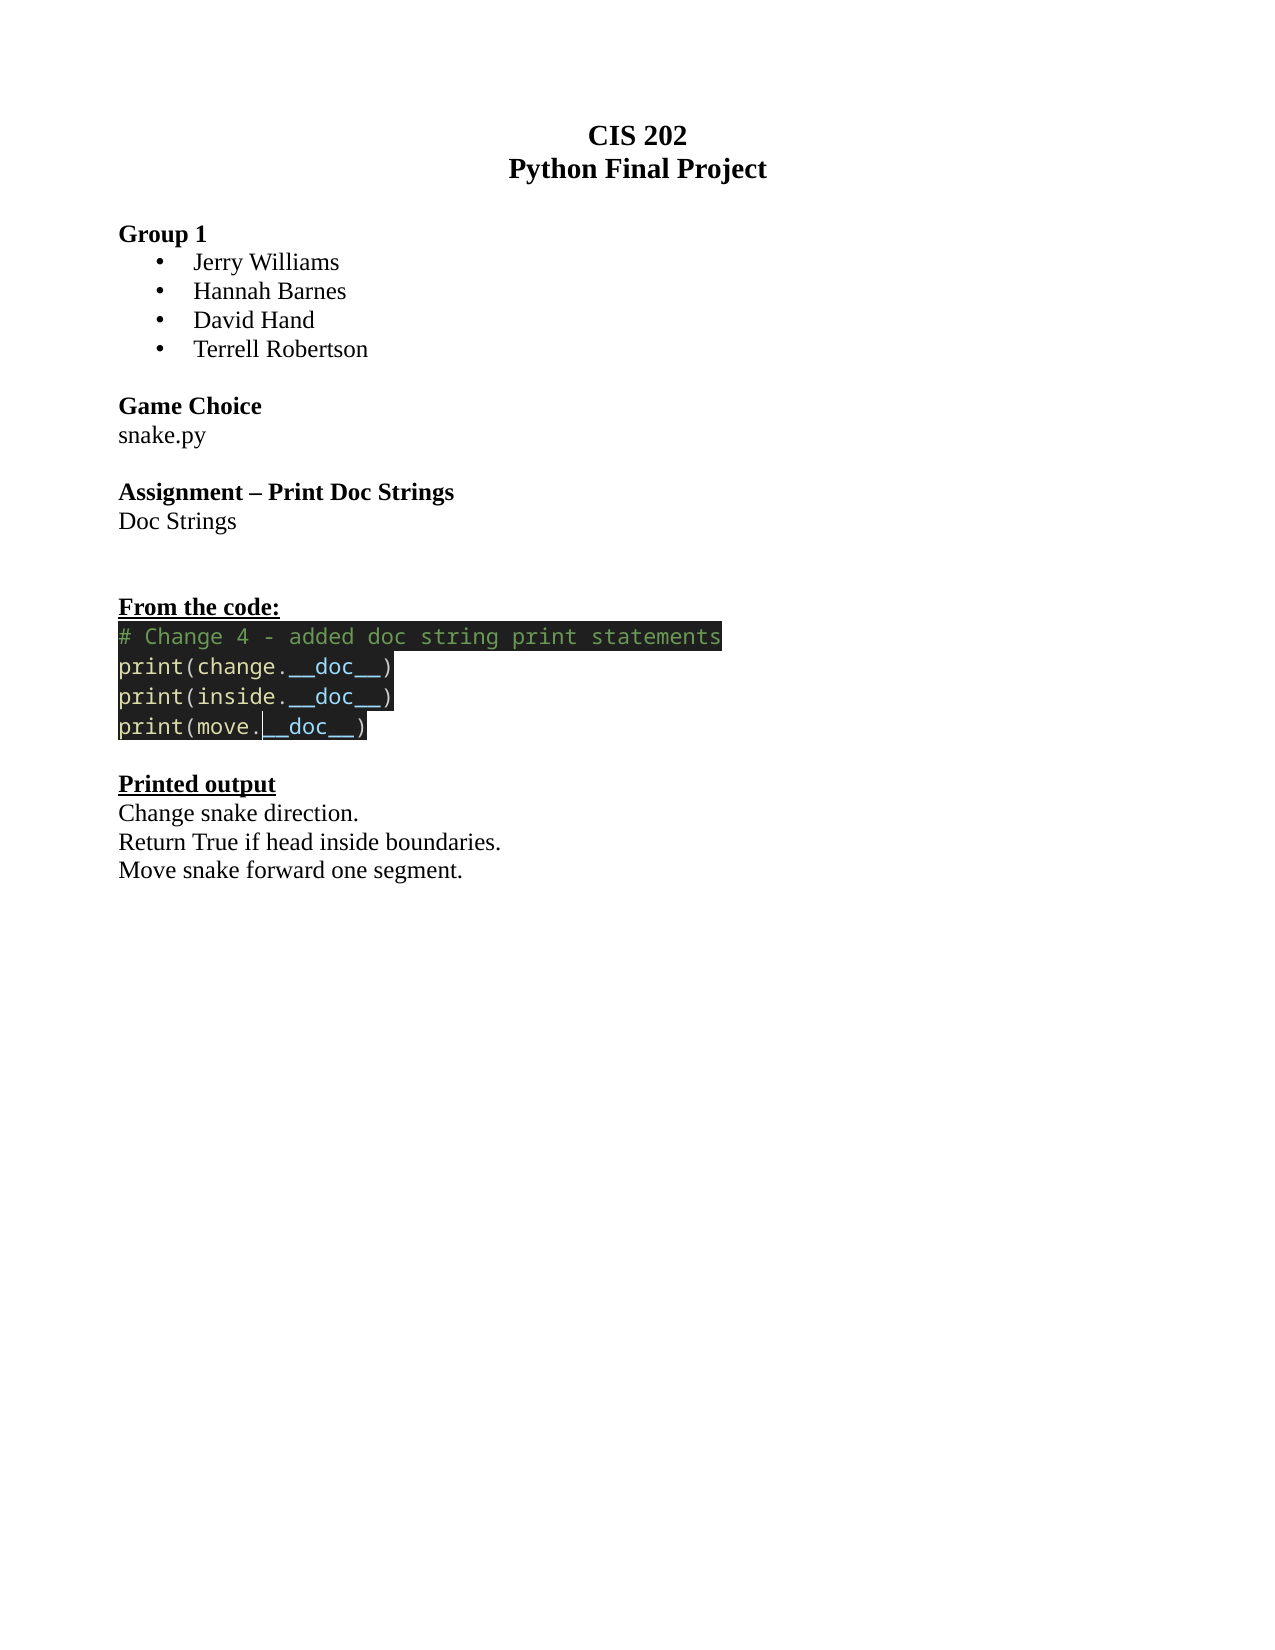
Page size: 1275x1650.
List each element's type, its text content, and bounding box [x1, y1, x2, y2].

text print(move.__doc__) [118, 711, 1157, 740]
text Move snake forward one segment. [118, 855, 1157, 884]
text Python Final Project [118, 152, 1157, 185]
text # Change 4 - added doc string print statements [118, 621, 1157, 651]
text print(inside.__doc__) [118, 681, 1157, 711]
list Terrell Robertson [156, 334, 1157, 362]
text Return True if head inside boundaries. [118, 827, 1157, 855]
text Change snake direction. [118, 798, 1157, 827]
text Game Choice [118, 391, 1157, 420]
text Group 1 [118, 219, 1157, 247]
text Doc Strings [118, 506, 1157, 535]
text CIS 202 [118, 118, 1157, 152]
list Hannah Barnes [156, 276, 1157, 305]
text From the code: [118, 592, 1157, 621]
list David Hand [156, 305, 1157, 334]
list Jerry Williams [156, 247, 1157, 276]
text Printed output [118, 769, 1157, 798]
text snake.py [118, 420, 1157, 449]
text print(change.__doc__) [118, 651, 1157, 681]
text Assignment – Print Doc Strings [118, 477, 1157, 506]
